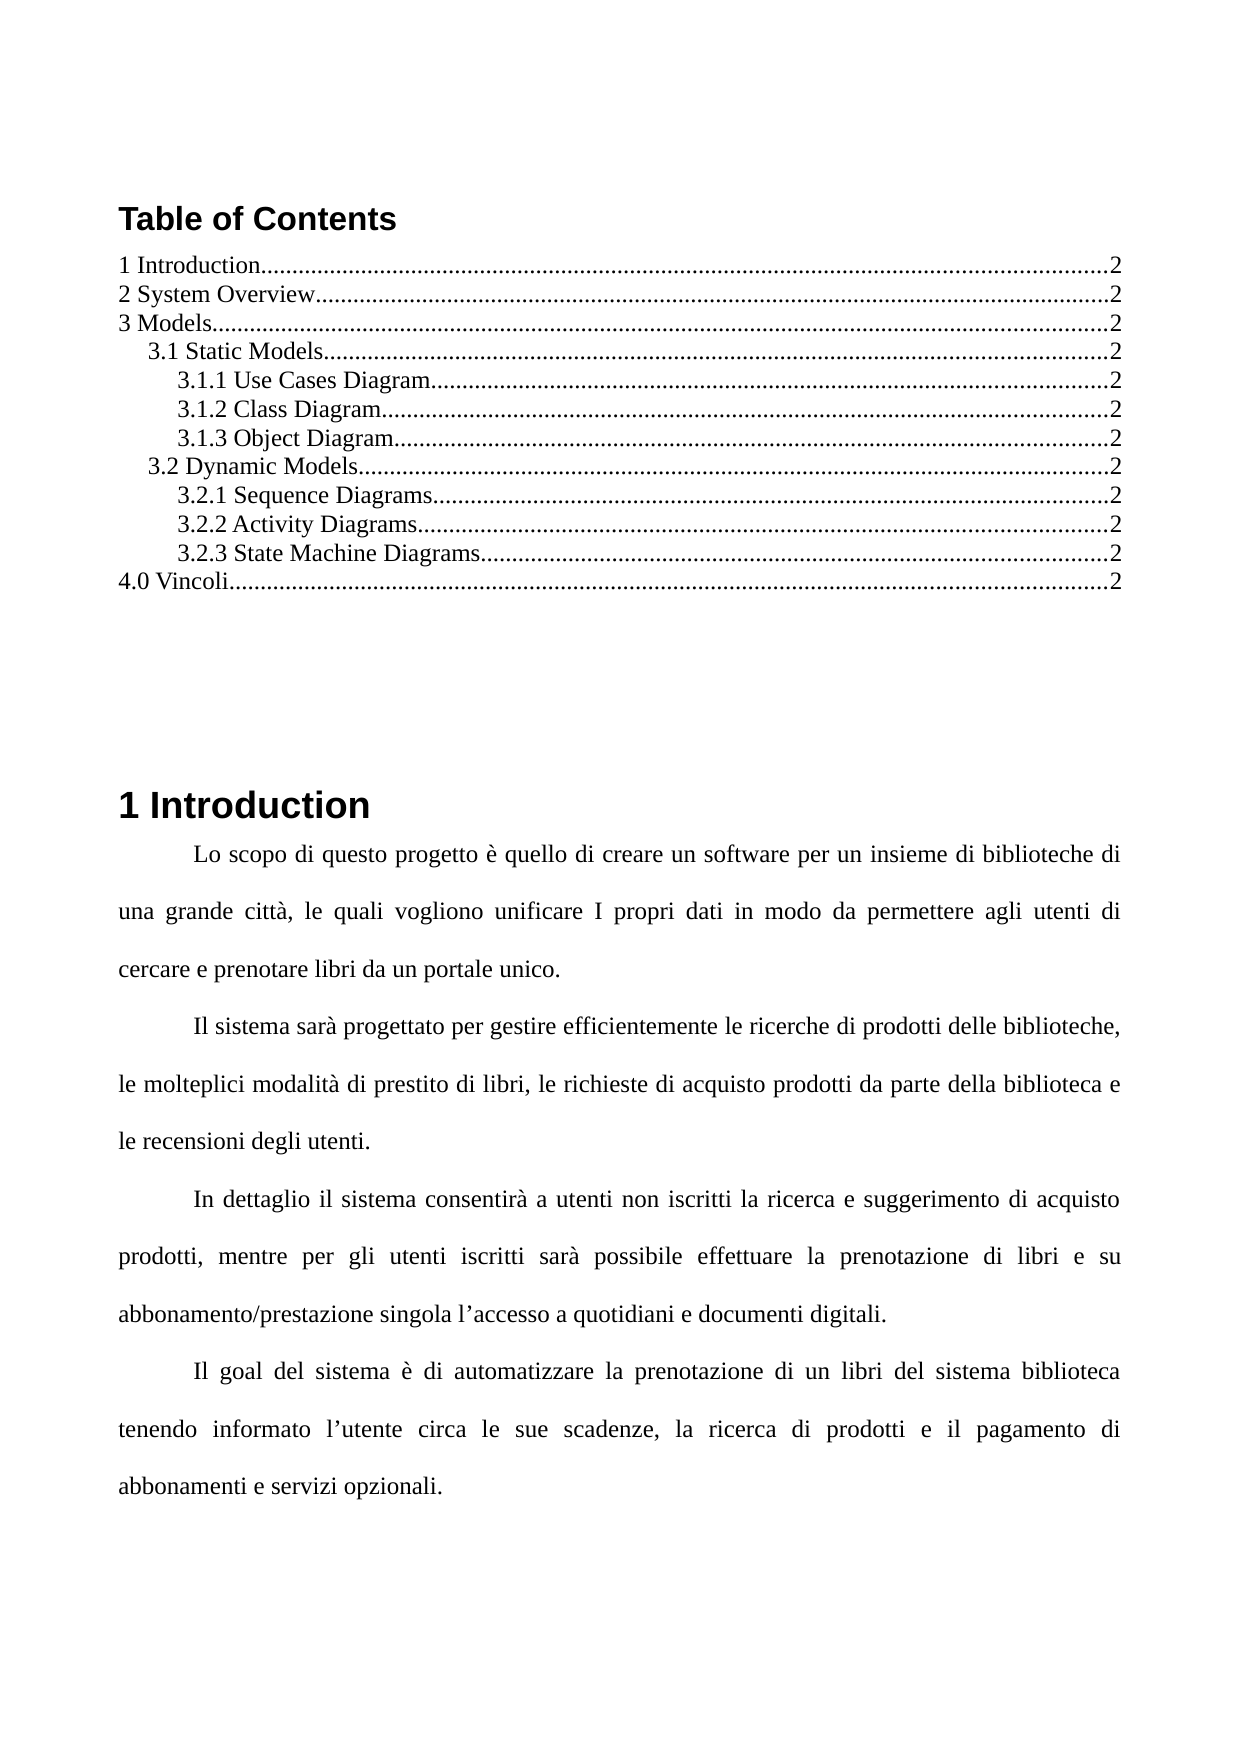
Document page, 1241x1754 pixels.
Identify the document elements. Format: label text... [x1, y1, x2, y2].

text Il sistema sarà progettato per gestire efficientemente le ricerche di prodotti delle biblioteche, le molteplici modalità di prestito di libri, le richieste di acquisto prodotti da parte della biblioteca e le recensioni degli utenti. [118, 1011, 1122, 1155]
text 3.2.2 Activity Diagrams 2 [177, 509, 1122, 538]
text 3.1 Static Models 2 [148, 336, 1122, 365]
text 3.2 Dynamic Models 2 [148, 451, 1122, 480]
subtitle Table of Contents [118, 199, 1122, 238]
text 1 Introduction 2 [118, 250, 1122, 279]
text In dettaglio il sistema consentirà a utenti non iscritti la ricerca e suggerimento di acquisto prodotti, mentre per gli utenti iscritti sarà possibile effettuare la prenotazione di libri e su abbonamento/prestazione singola l’accesso a quotidiani e documenti digitali. [118, 1184, 1122, 1327]
text Lo scopo di questo progetto è quello di creare un software per un insieme di biblioteche di una grande città, le quali vogliono unificare I propri dati in modo da permettere agli utenti di cercare e prenotare libri da un portale unico. [118, 839, 1122, 982]
text 3 Models 2 [118, 308, 1122, 336]
subtitle 1 Introduction [118, 782, 1122, 826]
text 2 System Overview 2 [118, 279, 1122, 308]
text Il goal del sistema è di automatizzare la prenotazione di un libri del sistema biblioteca tenendo informato l’utente circa le sue scadenze, la ricerca di prodotti e il pagamento di abbonamenti e servizi opzionali. [118, 1356, 1122, 1500]
text 3.1.3 Object Diagram 2 [177, 423, 1122, 451]
text 3.1.2 Class Diagram 2 [177, 394, 1122, 423]
text 3.1.1 Use Cases Diagram 2 [177, 365, 1122, 394]
text 4.0 Vincoli 2 [118, 566, 1122, 595]
text 3.2.3 State Machine Diagrams 2 [177, 538, 1122, 566]
text 3.2.1 Sequence Diagrams 2 [177, 480, 1122, 509]
